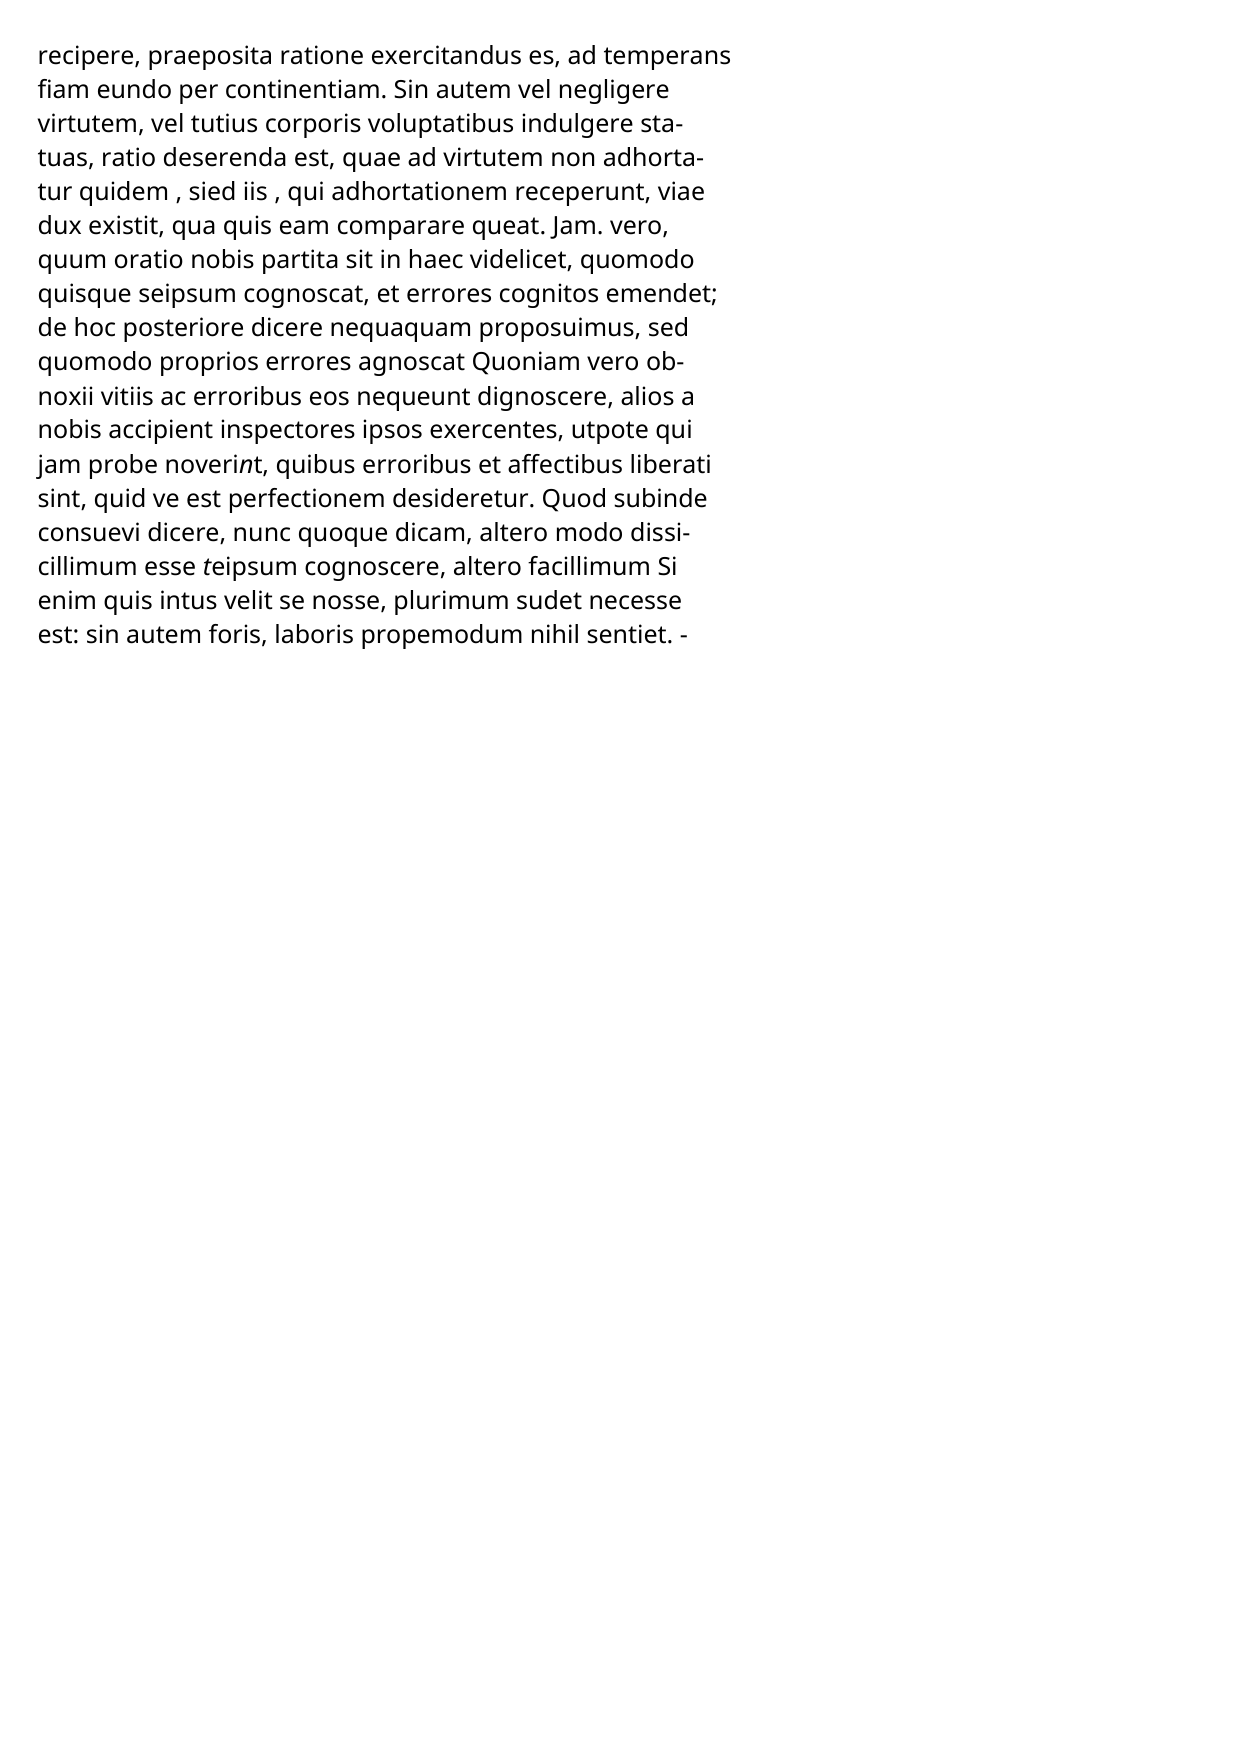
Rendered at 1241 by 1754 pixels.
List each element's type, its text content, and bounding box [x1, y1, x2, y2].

text recipere, praeposita ratione exercitandus es, ad temperans fiam eundo per continentiam. Sin autem vel negligere virtutem, vel tutius corporis voluptatibus indulgere sta- tuas, ratio deserenda est, quae ad virtutem non adhorta- tur quidem , sied iis , qui adhortationem receperunt, viae dux existit, qua quis eam comparare queat. Jam. vero, quum oratio nobis partita sit in haec videlicet, quomodo quisque seipsum cognoscat, et errores cognitos emendet; de hoc posteriore dicere nequaquam proposuimus, sed quomodo proprios errores agnoscat Quoniam vero ob- noxii vitiis ac erroribus eos nequeunt dignoscere, alios a nobis accipient inspectores ipsos exercentes, utpote qui jam probe noverint, quibus erroribus et affectibus liberati sint, quid ve est perfectionem desideretur. Quod subinde consuevi dicere, nunc quoque dicam, altero modo dissi- cillimum esse teipsum cognoscere, altero facillimum Si enim quis intus velit se nosse, plurimum sudet necesse est: sin autem foris, laboris propemodum nihil sentiet. - [37, 37, 1203, 651]
